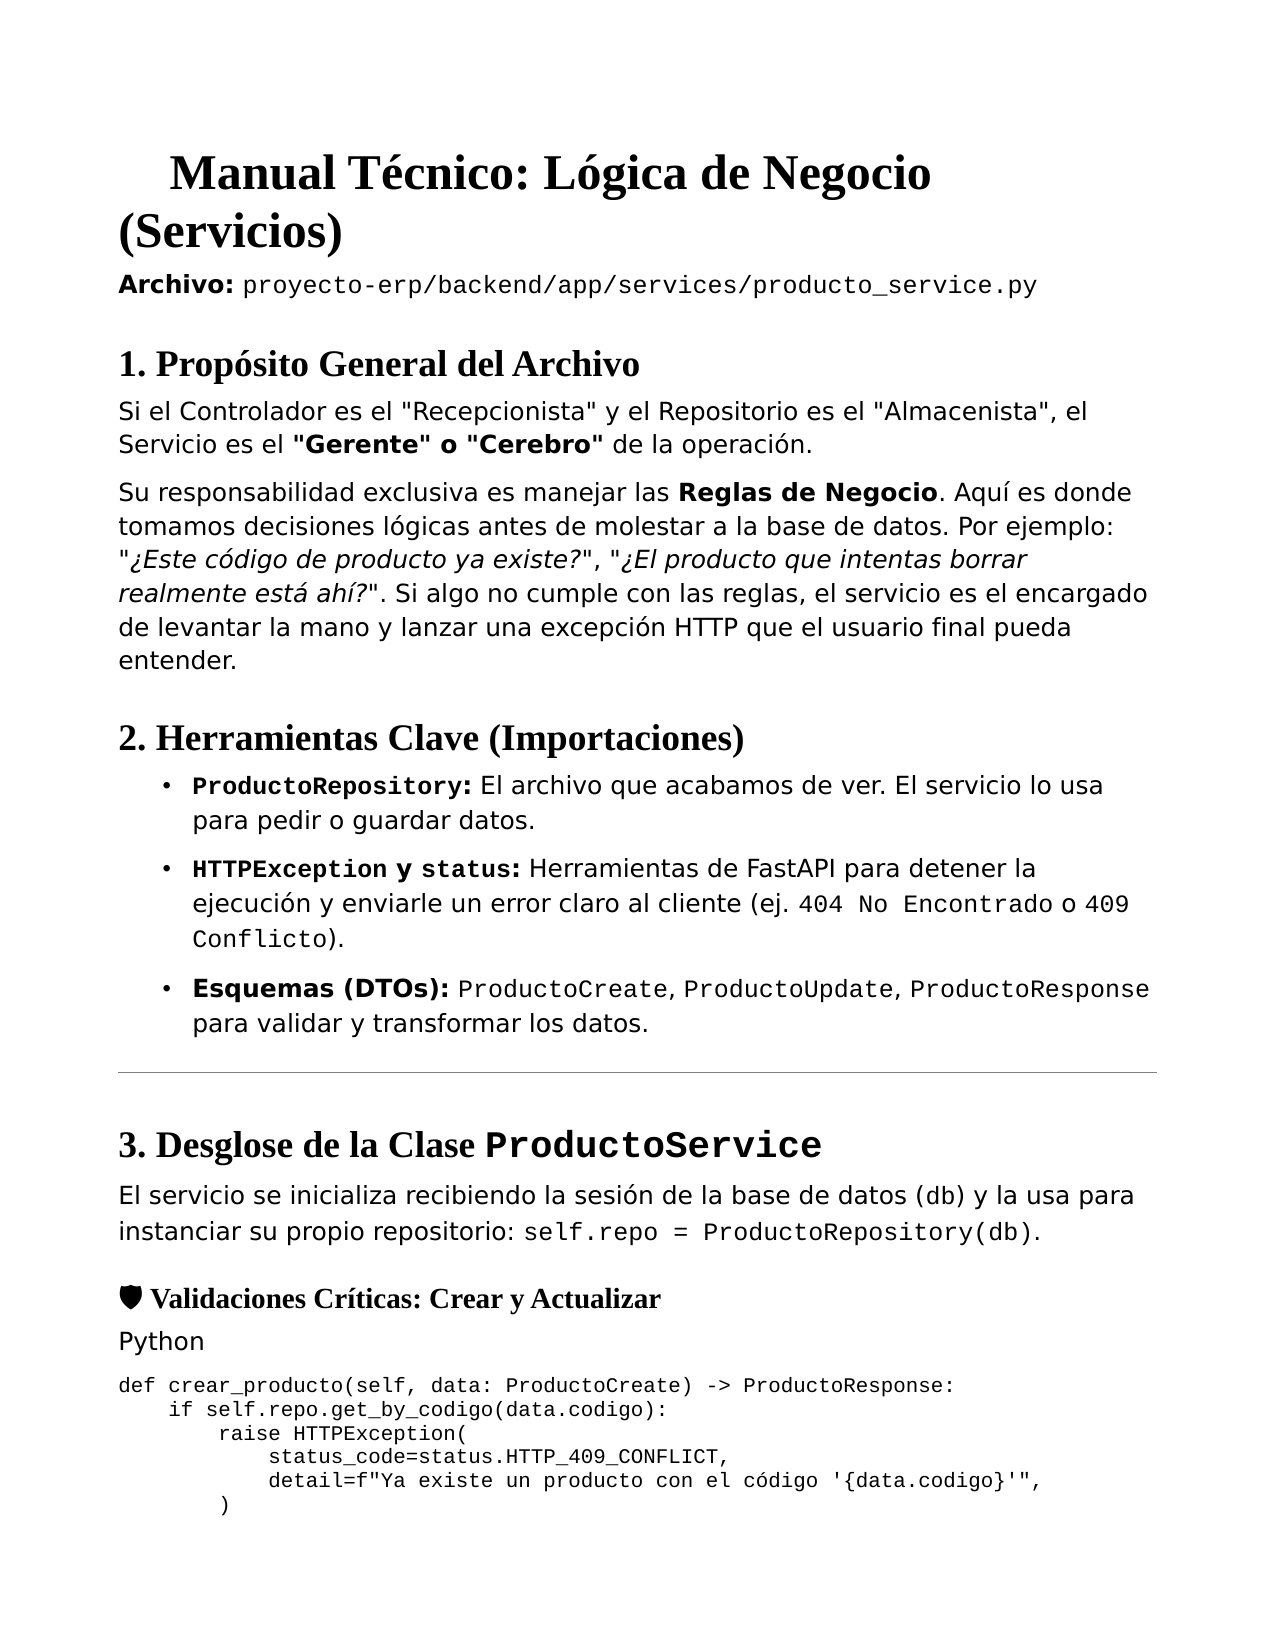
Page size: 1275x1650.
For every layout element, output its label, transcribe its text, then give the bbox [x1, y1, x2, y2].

text status_code=status.HTTP_409_CONFLICT, [118, 1446, 1157, 1470]
text ) [118, 1493, 1157, 1517]
subtitle 3. Desglose de la Clase ProductoService [118, 1123, 1157, 1169]
subtitle 1. Propósito General del Archivo [118, 341, 1157, 384]
text raise HTTPException( [118, 1423, 1157, 1446]
text Archivo: proyecto-erp/backend/app/services/producto_service.py [118, 271, 1157, 301]
subtitle 🛡️ Validaciones Críticas: Crear y Actualizar [118, 1281, 1157, 1315]
text if self.repo.get_by_codigo(data.codigo): [118, 1399, 1157, 1423]
subtitle 📖 Manual Técnico: Lógica de Negocio (Servicios) [118, 143, 1157, 258]
text Su responsabilidad exclusiva es manejar las Reglas de Negocio. Aquí es donde tomamos decisiones lógicas antes de molestar a la base de datos. Por ejemplo: "¿Este código de producto ya existe?", "¿El producto que intentas borrar realmente está ahí?". Si algo no cumple con las reglas, el servicio es el encargado de levantar la mano y lanzar una excepción HTTP que el usuario final pueda entender. [118, 479, 1157, 676]
text El servicio se inicializa recibiendo la sesión de la base de datos (db) y la usa para instanciar su propio repositorio: self.repo = ProductoRepository(db). [118, 1182, 1157, 1247]
text Si el Controlador es el "Recepcionista" y el Repositorio es el "Almacenista", el Servicio es el "Gerente" o "Cerebro" de la operación. [118, 397, 1157, 460]
text detail=f"Ya existe un producto con el código '{data.codigo}'", [118, 1470, 1157, 1493]
list ProductoRepository: El archivo que acabamos de ver. El servicio lo usa para pedir o guardar datos. [162, 771, 1157, 835]
list Esquemas (DTOs): ProductoCreate, ProductoUpdate, ProductoResponse para validar y transformar los datos. [162, 974, 1157, 1038]
text def crear_producto(self, data: ProductoCreate) -> ProductoResponse: [118, 1375, 1157, 1399]
text Python [118, 1327, 1157, 1356]
list HTTPException y status: Herramientas de FastAPI para detener la ejecución y enviarle un error claro al cliente (ej. 404 No Encontrado o 409 Conflicto). [162, 854, 1157, 955]
subtitle 2. Herramientas Clave (Importaciones) [118, 715, 1157, 758]
